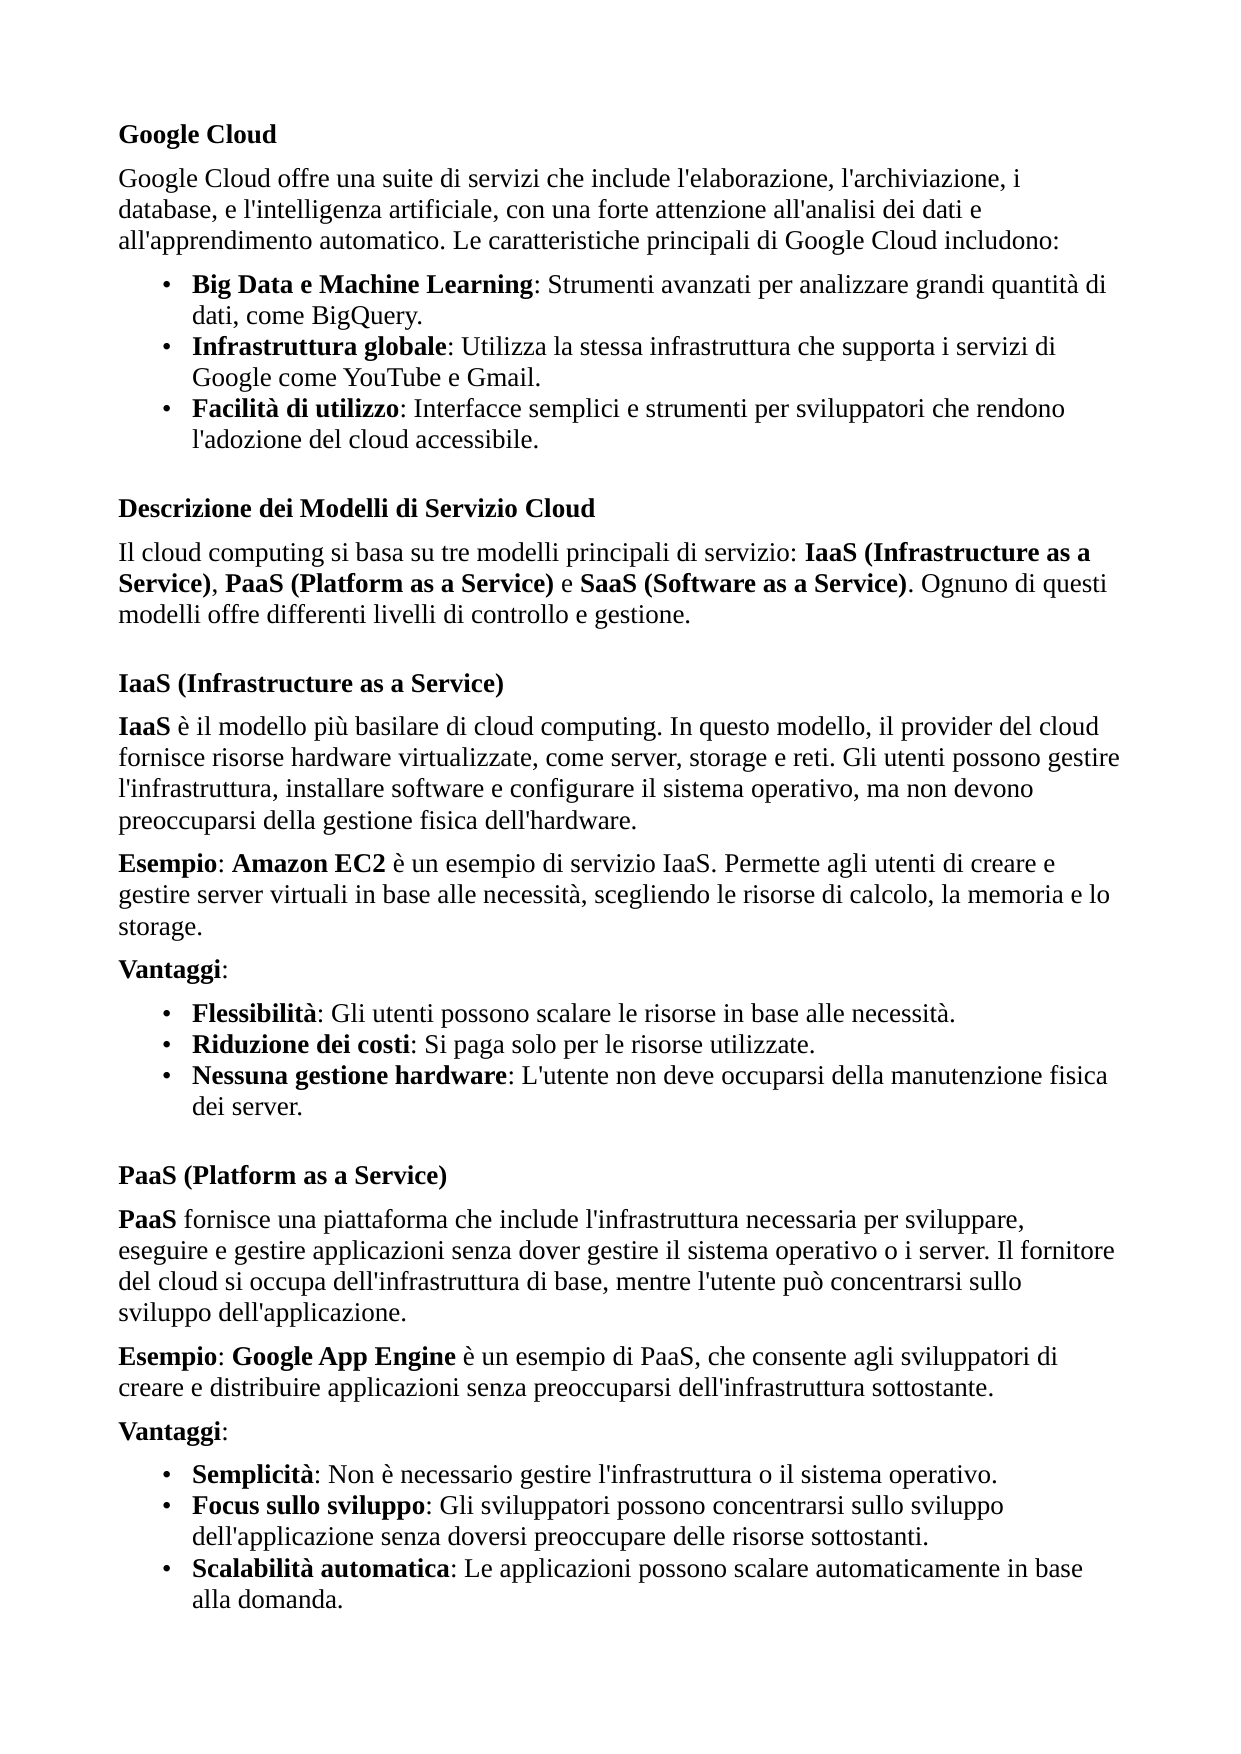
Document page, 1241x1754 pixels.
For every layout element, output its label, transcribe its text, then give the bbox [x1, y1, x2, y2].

list Focus sullo sviluppo: Gli sviluppatori possono concentrarsi sullo sviluppo dell'applicazione senza doversi preoccupare delle risorse sottostanti. [162, 1489, 1122, 1552]
subtitle Google Cloud [118, 118, 1122, 149]
list Scalabilità automatica: Le applicazioni possono scalare automaticamente in base alla domanda. [162, 1552, 1122, 1614]
list Facilità di utilizzo: Interfacce semplici e strumenti per sviluppatori che rendono l'adozione del cloud accessibile. [162, 392, 1122, 454]
text IaaS è il modello più basilare di cloud computing. In questo modello, il provider del cloud fornisce risorse hardware virtualizzate, come server, storage e reti. Gli utenti possono gestire l'infrastruttura, installare software e configurare il sistema operativo, ma non devono preoccuparsi della gestione fisica dell'hardware. [118, 710, 1122, 835]
text Vantaggi: [118, 953, 1122, 984]
list Big Data e Machine Learning: Strumenti avanzati per analizzare grandi quantità di dati, come BigQuery. [162, 268, 1122, 330]
text Il cloud computing si basa su tre modelli principali di servizio: IaaS (Infrastructure as a Service), PaaS (Platform as a Service) e SaaS (Software as a Service). Ognuno di questi modelli offre differenti livelli di controllo e gestione. [118, 536, 1122, 629]
list Nessuna gestione hardware: L'utente non deve occuparsi della manutenzione fisica dei server. [162, 1059, 1122, 1122]
list Riduzione dei costi: Si paga solo per le risorse utilizzate. [162, 1028, 1122, 1059]
list Infrastruttura globale: Utilizza la stessa infrastruttura che supporta i servizi di Google come YouTube e Gmail. [162, 330, 1122, 392]
text Google Cloud offre una suite di servizi che include l'elaborazione, l'archiviazione, i database, e l'intelligenza artificiale, con una forte attenzione all'analisi dei dati e all'apprendimento automatico. Le caratteristiche principali di Google Cloud includono: [118, 162, 1122, 255]
list Semplicità: Non è necessario gestire l'infrastruttura o il sistema operativo. [162, 1458, 1122, 1489]
text PaaS fornisce una piattaforma che include l'infrastruttura necessaria per sviluppare, eseguire e gestire applicazioni senza dover gestire il sistema operativo o i server. Il fornitore del cloud si occupa dell'infrastruttura di base, mentre l'utente può concentrarsi sullo sviluppo dell'applicazione. [118, 1203, 1122, 1327]
list Flessibilità: Gli utenti possono scalare le risorse in base alle necessità. [162, 997, 1122, 1028]
text Esempio: Amazon EC2 è un esempio di servizio IaaS. Permette agli utenti di creare e gestire server virtuali in base alle necessità, scegliendo le risorse di calcolo, la memoria e lo storage. [118, 847, 1122, 941]
subtitle IaaS (Infrastructure as a Service) [118, 667, 1122, 698]
subtitle Descrizione dei Modelli di Servizio Cloud [118, 492, 1122, 523]
text Esempio: Google App Engine è un esempio di PaaS, che consente agli sviluppatori di creare e distribuire applicazioni senza preoccuparsi dell'infrastruttura sottostante. [118, 1340, 1122, 1402]
text Vantaggi: [118, 1414, 1122, 1446]
subtitle PaaS (Platform as a Service) [118, 1159, 1122, 1190]
